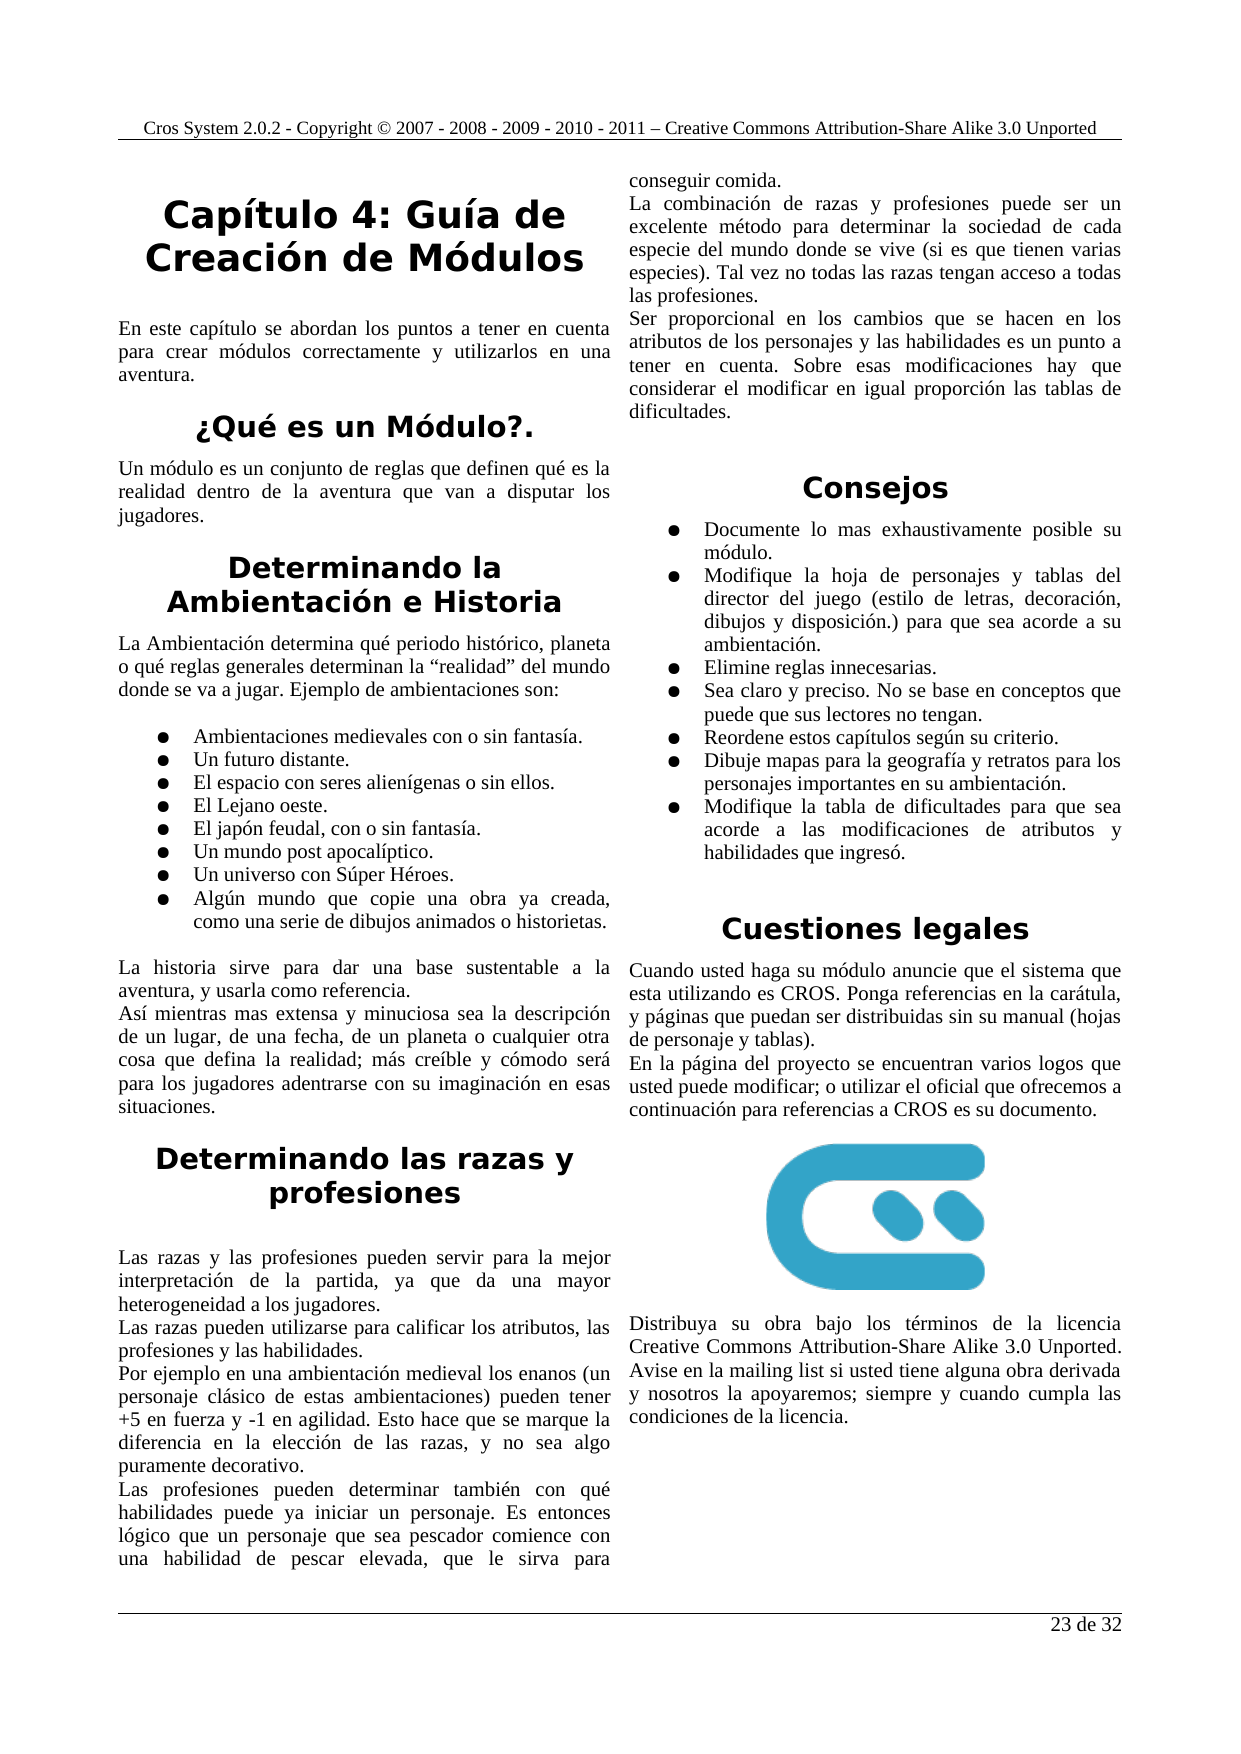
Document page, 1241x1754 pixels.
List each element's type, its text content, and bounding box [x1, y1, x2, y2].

list Reordene estos capítulos según su criterio. [666, 726, 1122, 749]
list Algún mundo que copie una obra ya creada, como una serie de dibujos animados o historietas. [156, 886, 611, 933]
text Cuando usted haga su módulo anuncie que el sistema que esta utilizando es CROS. Ponga referencias en la carátula, y páginas que puedan ser distribuidas sin su manual (hojas de personaje y tablas). [629, 959, 1122, 1051]
text conseguir comida. [629, 168, 1122, 192]
list Sea claro y preciso. No se base en conceptos que puede que sus lectores no tengan. [666, 679, 1122, 726]
text En este capítulo se abordan los puntos a tener en cuenta para crear módulos correctamente y utilizarlos en una aventura. [118, 316, 611, 386]
list Un mundo post apocalíptico. [156, 840, 611, 863]
subtitle Determinando las razas y profesiones [118, 1143, 611, 1211]
list Un universo con Súper Héroes. [156, 863, 611, 886]
subtitle Cuestiones legales [629, 912, 1122, 946]
list Modifique la hoja de personajes y tablas del director del juego (estilo de letras, decoración, dibujos y disposición.) para que sea acorde a su ambientación. [666, 564, 1122, 656]
list Documente lo mas exhaustivamente posible su módulo. [666, 517, 1122, 564]
text Las razas pueden utilizarse para calificar los atributos, las profesiones y las habilidades. [118, 1316, 611, 1362]
text Ser proporcional en los cambios que se hacen en los atributos de los personajes y las habilidades es un punto a tener en cuenta. Sobre esas modificaciones hay que considerar el modificar en igual proporción las tablas de dificultades. [629, 307, 1122, 423]
list Modifique la tabla de dificultades para que sea acorde a las modificaciones de atributos y habilidades que ingresó. [666, 795, 1122, 864]
text Así mientras mas extensa y minuciosa sea la descripción de un lugar, de una fecha, de un planeta o cualquier otra cosa que defina la realidad; más creíble y cómodo será para los jugadores adentrarse con su imaginación en esas situaciones. [118, 1002, 611, 1118]
list El japón feudal, con o sin fantasía. [156, 817, 611, 840]
subtitle Capítulo 4: Guía de Creación de Módulos [118, 193, 611, 281]
text En la página del proyecto se encuentran varios logos que usted puede modificar; o utilizar el oficial que ofrecemos a continuación para referencias a CROS es su documento. [629, 1051, 1122, 1121]
list Elimine reglas innecesarias. [666, 656, 1122, 679]
subtitle ¿Qué es un Módulo?. [118, 411, 611, 445]
text La combinación de razas y profesiones puede ser un excelente método para determinar la sociedad de cada especie del mundo donde se vive (si es que tienen varias especies). Tal vez no todas las razas tengan acceso a todas las profesiones. [629, 192, 1122, 307]
picture [766, 1143, 985, 1290]
text Las razas y las profesiones pueden servir para la mejor interpretación de la partida, ya que da una mayor heterogeneidad a los jugadores. [118, 1246, 611, 1316]
list Un futuro distante. [156, 748, 611, 771]
text La historia sirve para dar una base sustentable a la aventura, y usarla como referencia. [118, 956, 611, 1002]
list Ambientaciones medievales con o sin fantasía. [156, 724, 611, 748]
list Dibuje mapas para la geografía y retratos para los personajes importantes en su ambientación. [666, 749, 1122, 795]
text Un módulo es un conjunto de reglas que definen qué es la realidad dentro de la aventura que van a disputar los jugadores. [118, 457, 611, 527]
text Las profesiones pueden determinar también con qué habilidades puede ya iniciar un personaje. Es entonces lógico que un personaje que sea pescador comience con una habilidad de pescar elevada, que le sirva para [118, 1477, 611, 1570]
subtitle Determinando la Ambientación e Historia [118, 552, 611, 619]
text Distribuya su obra bajo los términos de la licencia Creative Commons Attribution-Share Alike 3.0 Unported. Avise en la mailing list si usted tiene alguna obra derivada y nosotros la apoyaremos; siempre y cuando cumpla las condiciones de la licencia. [629, 1312, 1122, 1428]
text La Ambientación determina qué periodo histórico, planeta o qué reglas generales determinan la “realidad” del mundo donde se va a jugar. Ejemplo de ambientaciones son: [118, 632, 611, 701]
subtitle Consejos [629, 471, 1122, 505]
text Por ejemplo en una ambientación medieval los enanos (un personaje clásico de estas ambientaciones) pueden tener +5 en fuerza y -1 en agilidad. Esto hace que se marque la diferencia en la elección de las razas, y no sea algo puramente decorativo. [118, 1362, 611, 1477]
list El espacio con seres alienígenas o sin ellos. [156, 771, 611, 794]
list El Lejano oeste. [156, 794, 611, 817]
